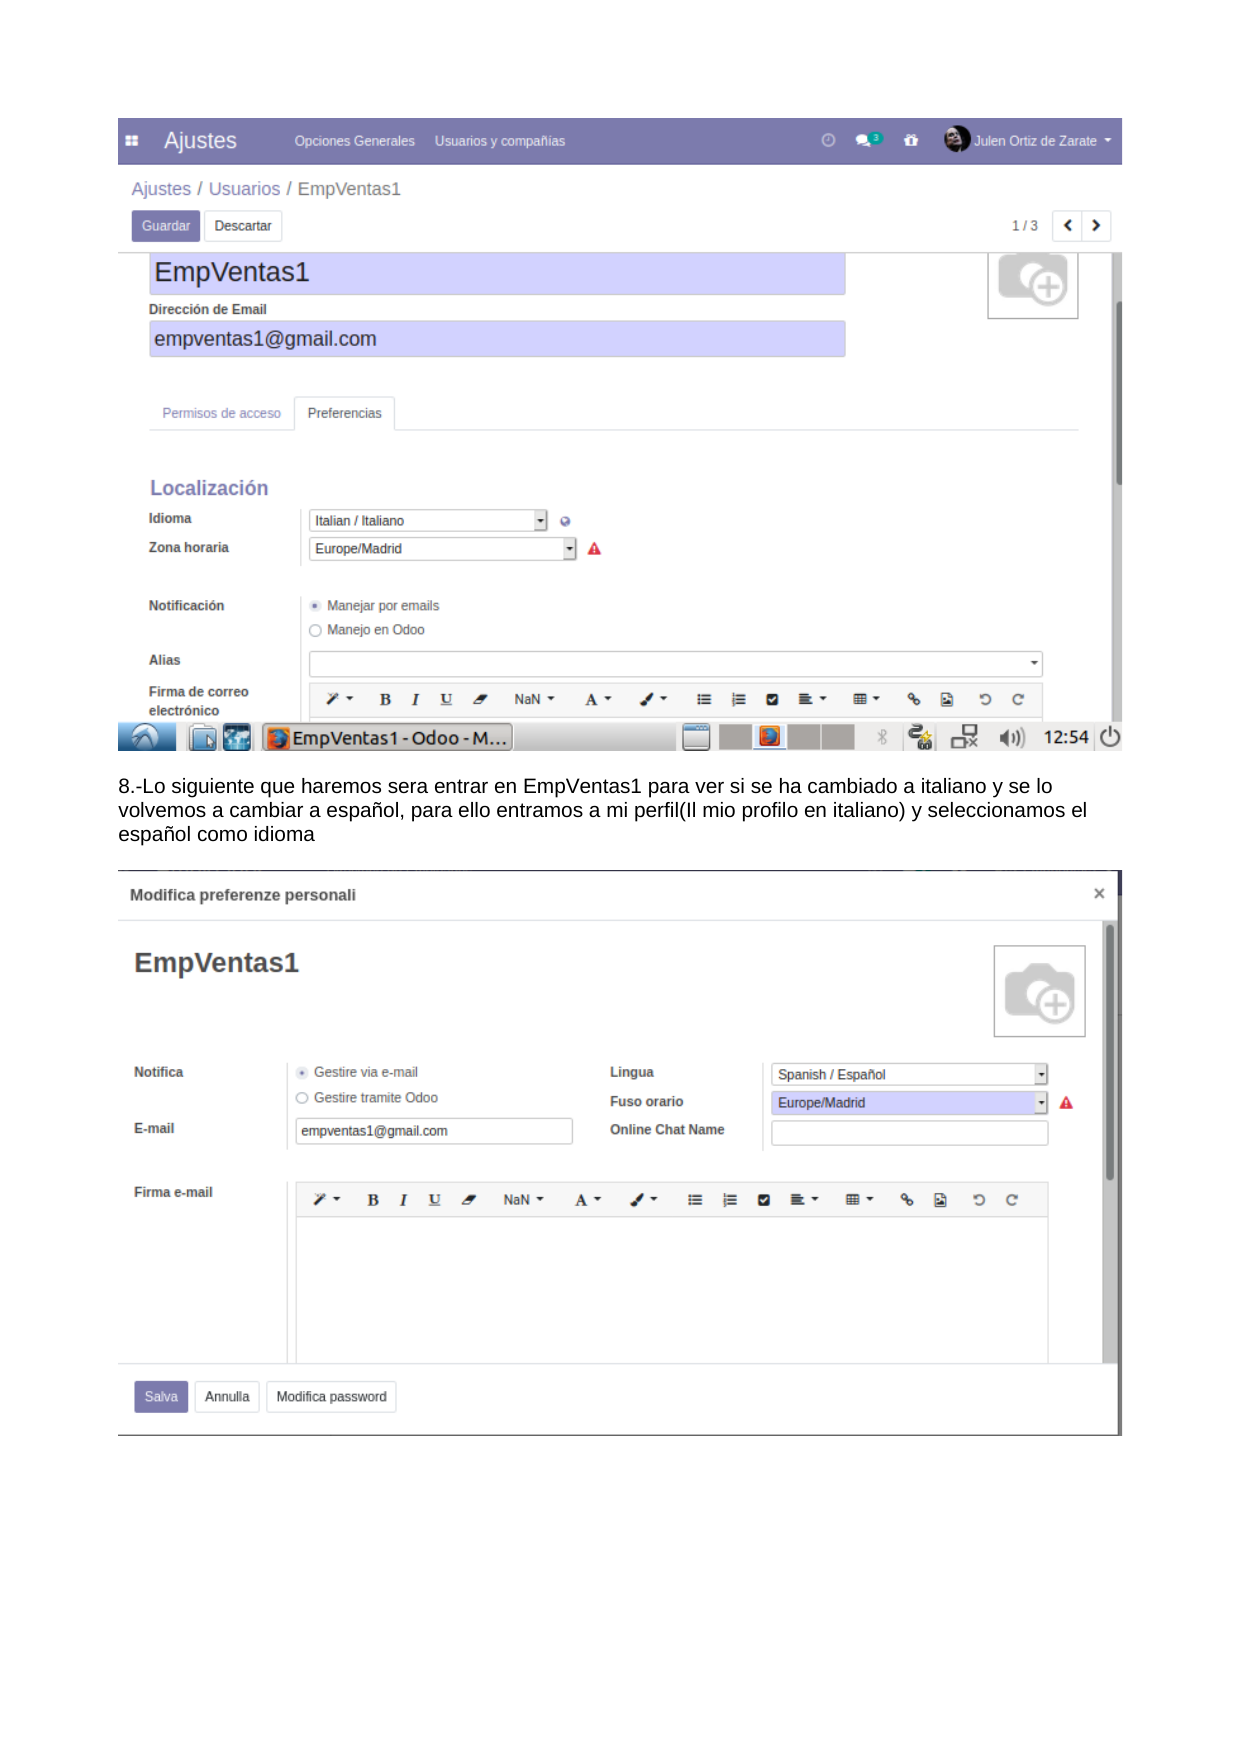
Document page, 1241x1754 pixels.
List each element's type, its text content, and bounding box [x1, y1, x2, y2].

picture [118, 870, 1123, 1436]
picture [118, 118, 1123, 751]
text 8.-Lo siguiente que haremos sera entrar en EmpVentas1 para ver si se ha cambiado a italiano y se lo volvemos a cambiar a español, para ello entramos a mi perfil(Il mio profilo en italiano) y seleccionamos el español como idioma [118, 774, 1122, 846]
